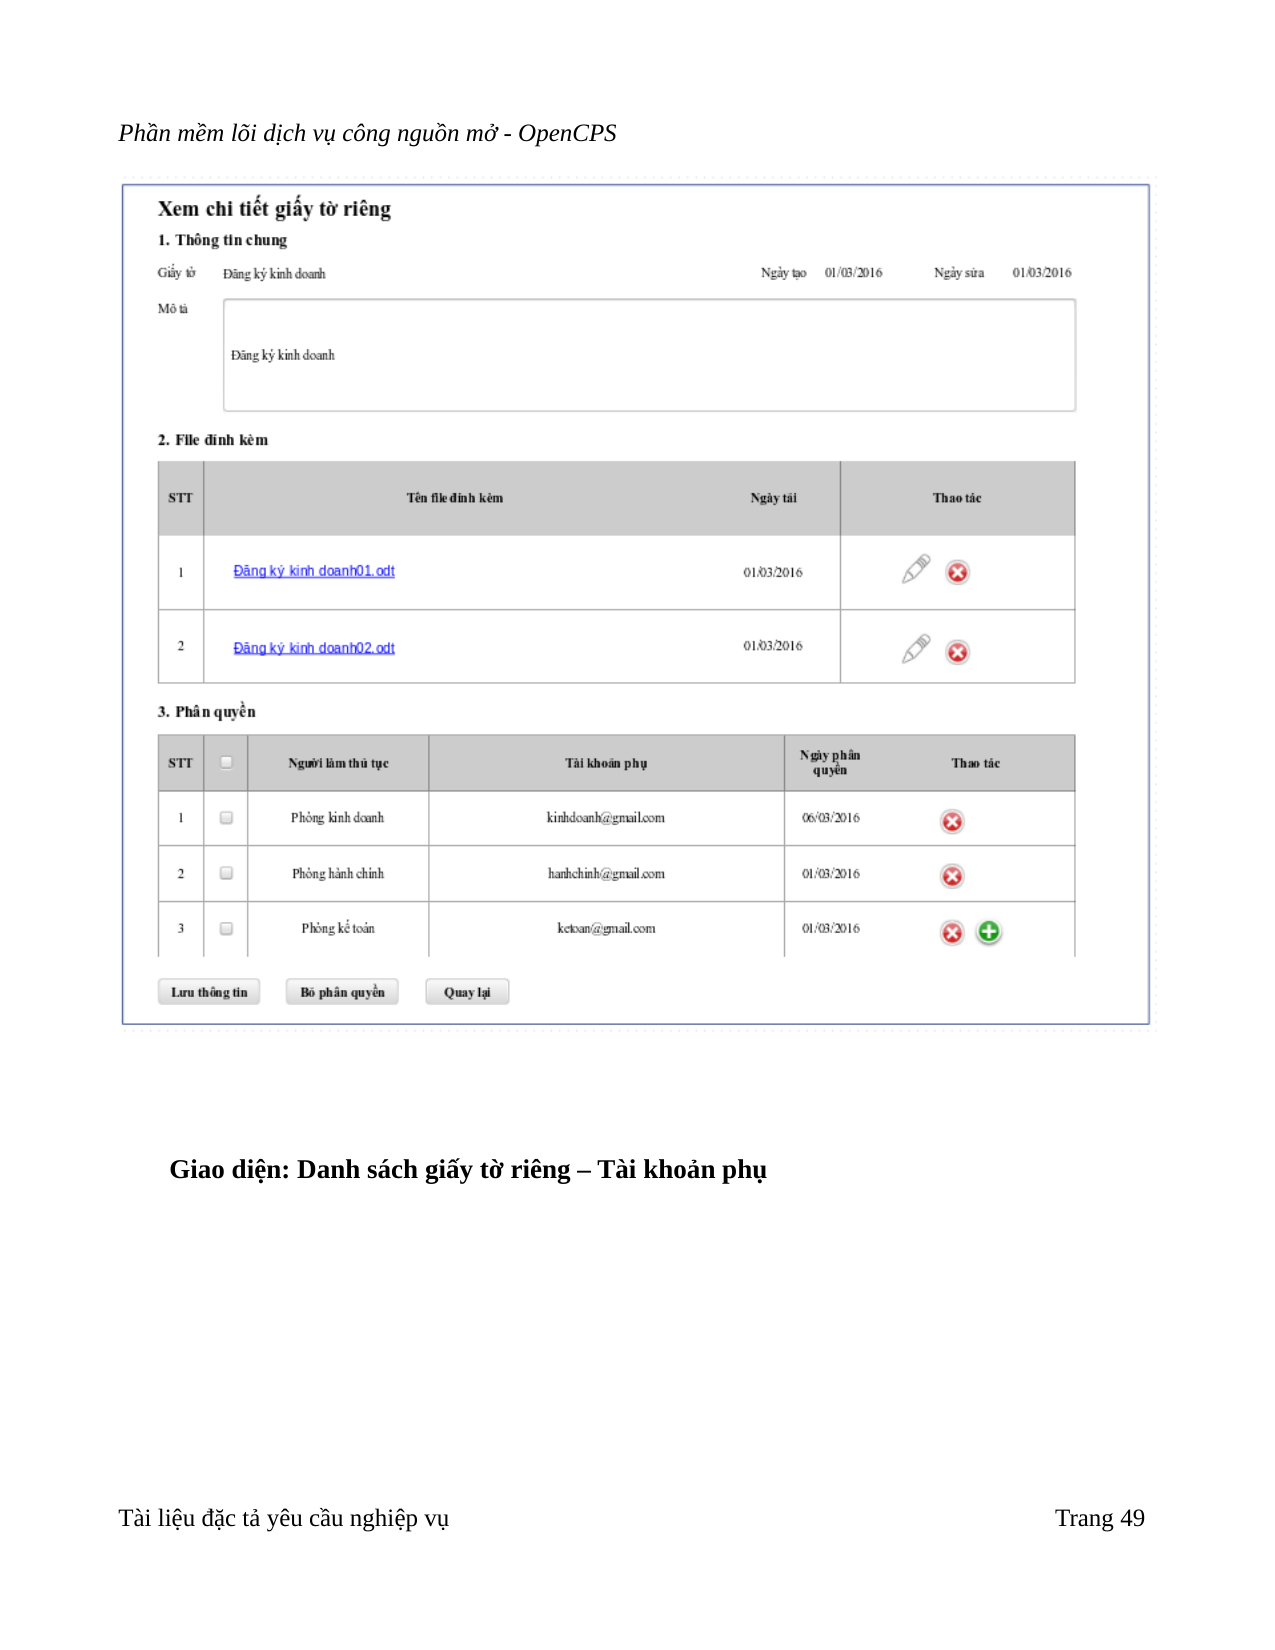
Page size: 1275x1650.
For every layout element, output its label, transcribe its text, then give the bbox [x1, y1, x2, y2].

picture [118, 176, 1157, 1037]
subtitle Giao diện: Danh sách giấy tờ riêng – Tài khoản phụ [169, 1153, 1157, 1184]
